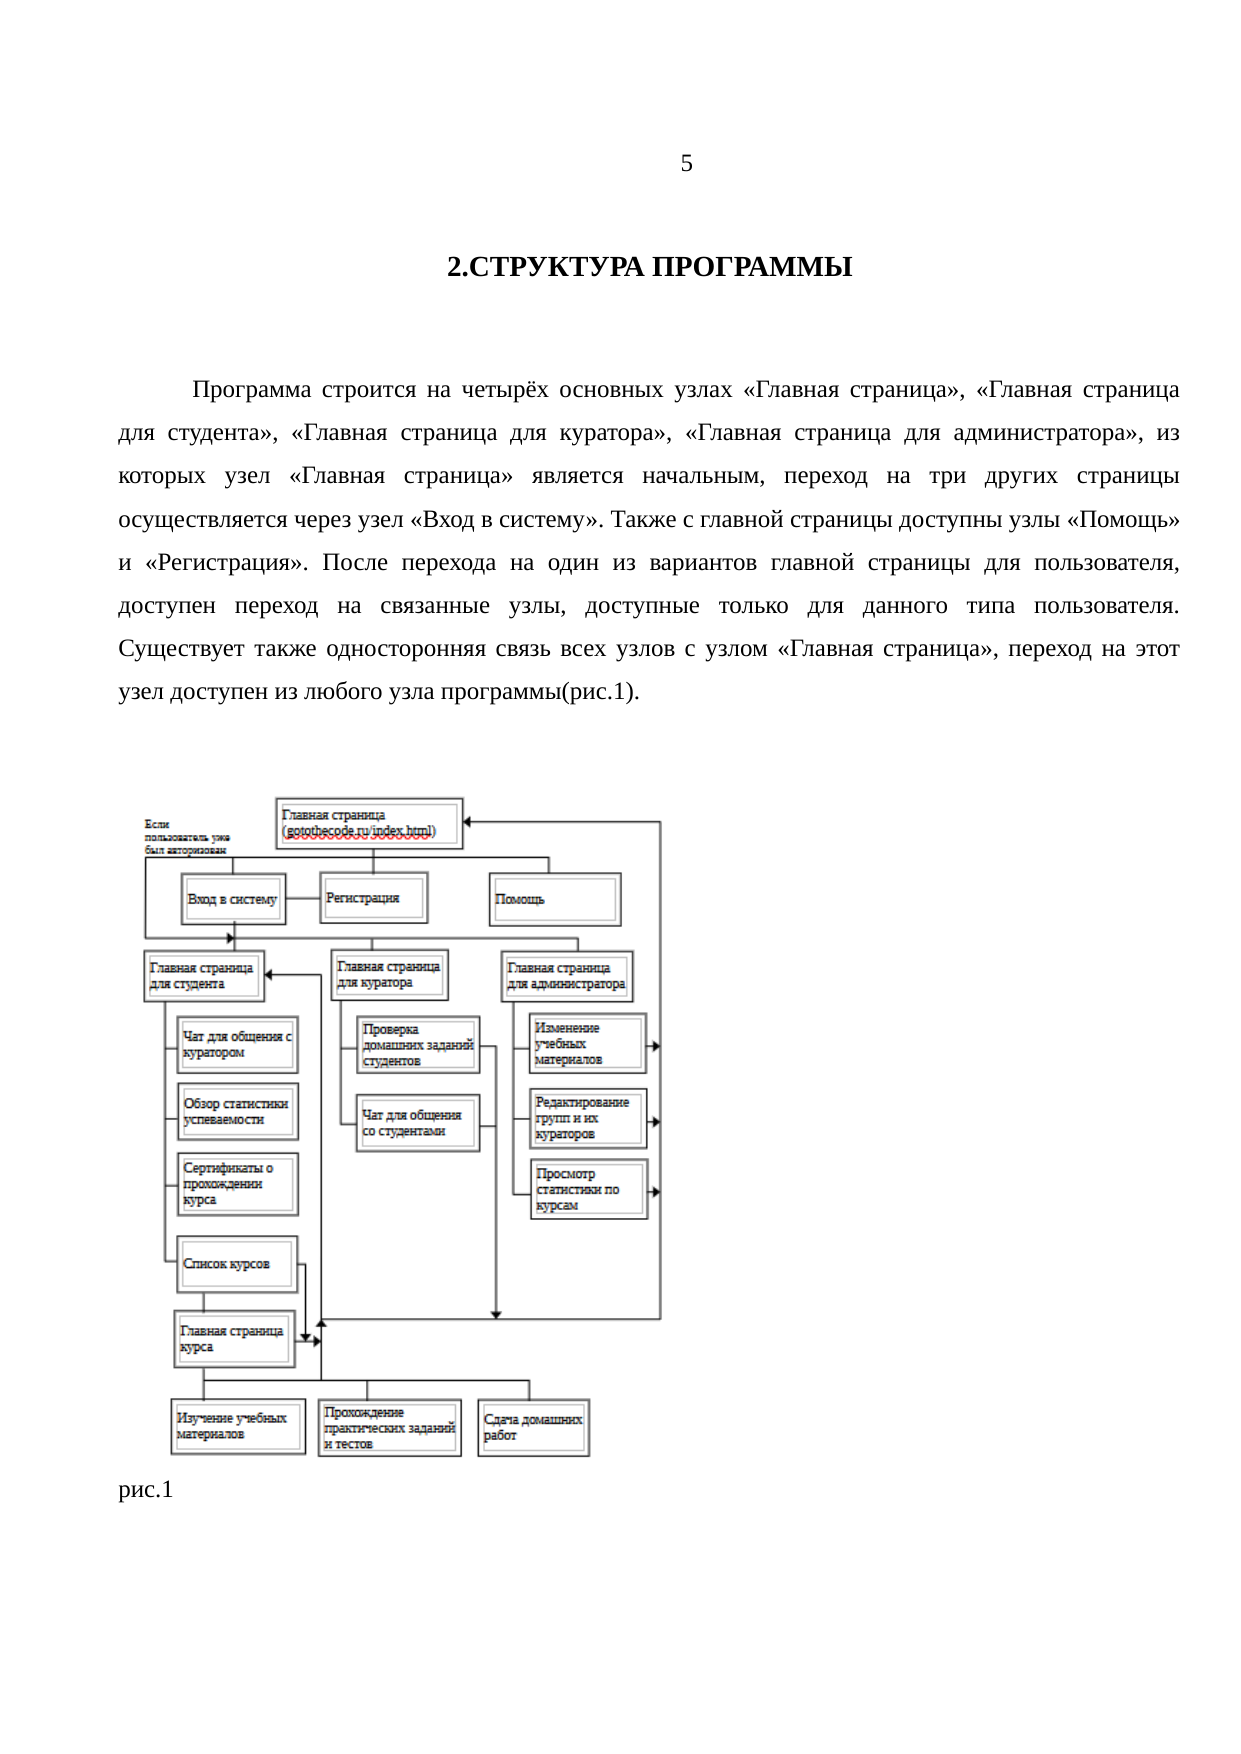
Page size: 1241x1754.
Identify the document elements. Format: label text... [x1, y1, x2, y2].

picture [118, 795, 677, 1460]
text рис.1 [118, 792, 1181, 1503]
text Программа строится на четырёх основных узлах «Главная страница», «Главная страница для студента», «Главная страница для куратора», «Главная страница для администратора», из которых узел «Главная страница» является начальным, переход на три других страницы осуществляется через узел «Вход в систему». Также с главной страницы доступны узлы «Помощь» и «Регистрация». После перехода на один из вариантов главной страницы для пользователя, доступен переход на связанные узлы, доступные только для данного типа пользователя. Существует также односторонняя связь всех узлов с узлом «Главная страница», переход на этот узел доступен из любого узла программы(рис.1). [118, 374, 1181, 705]
subtitle 2.Структура программы [118, 249, 1181, 282]
